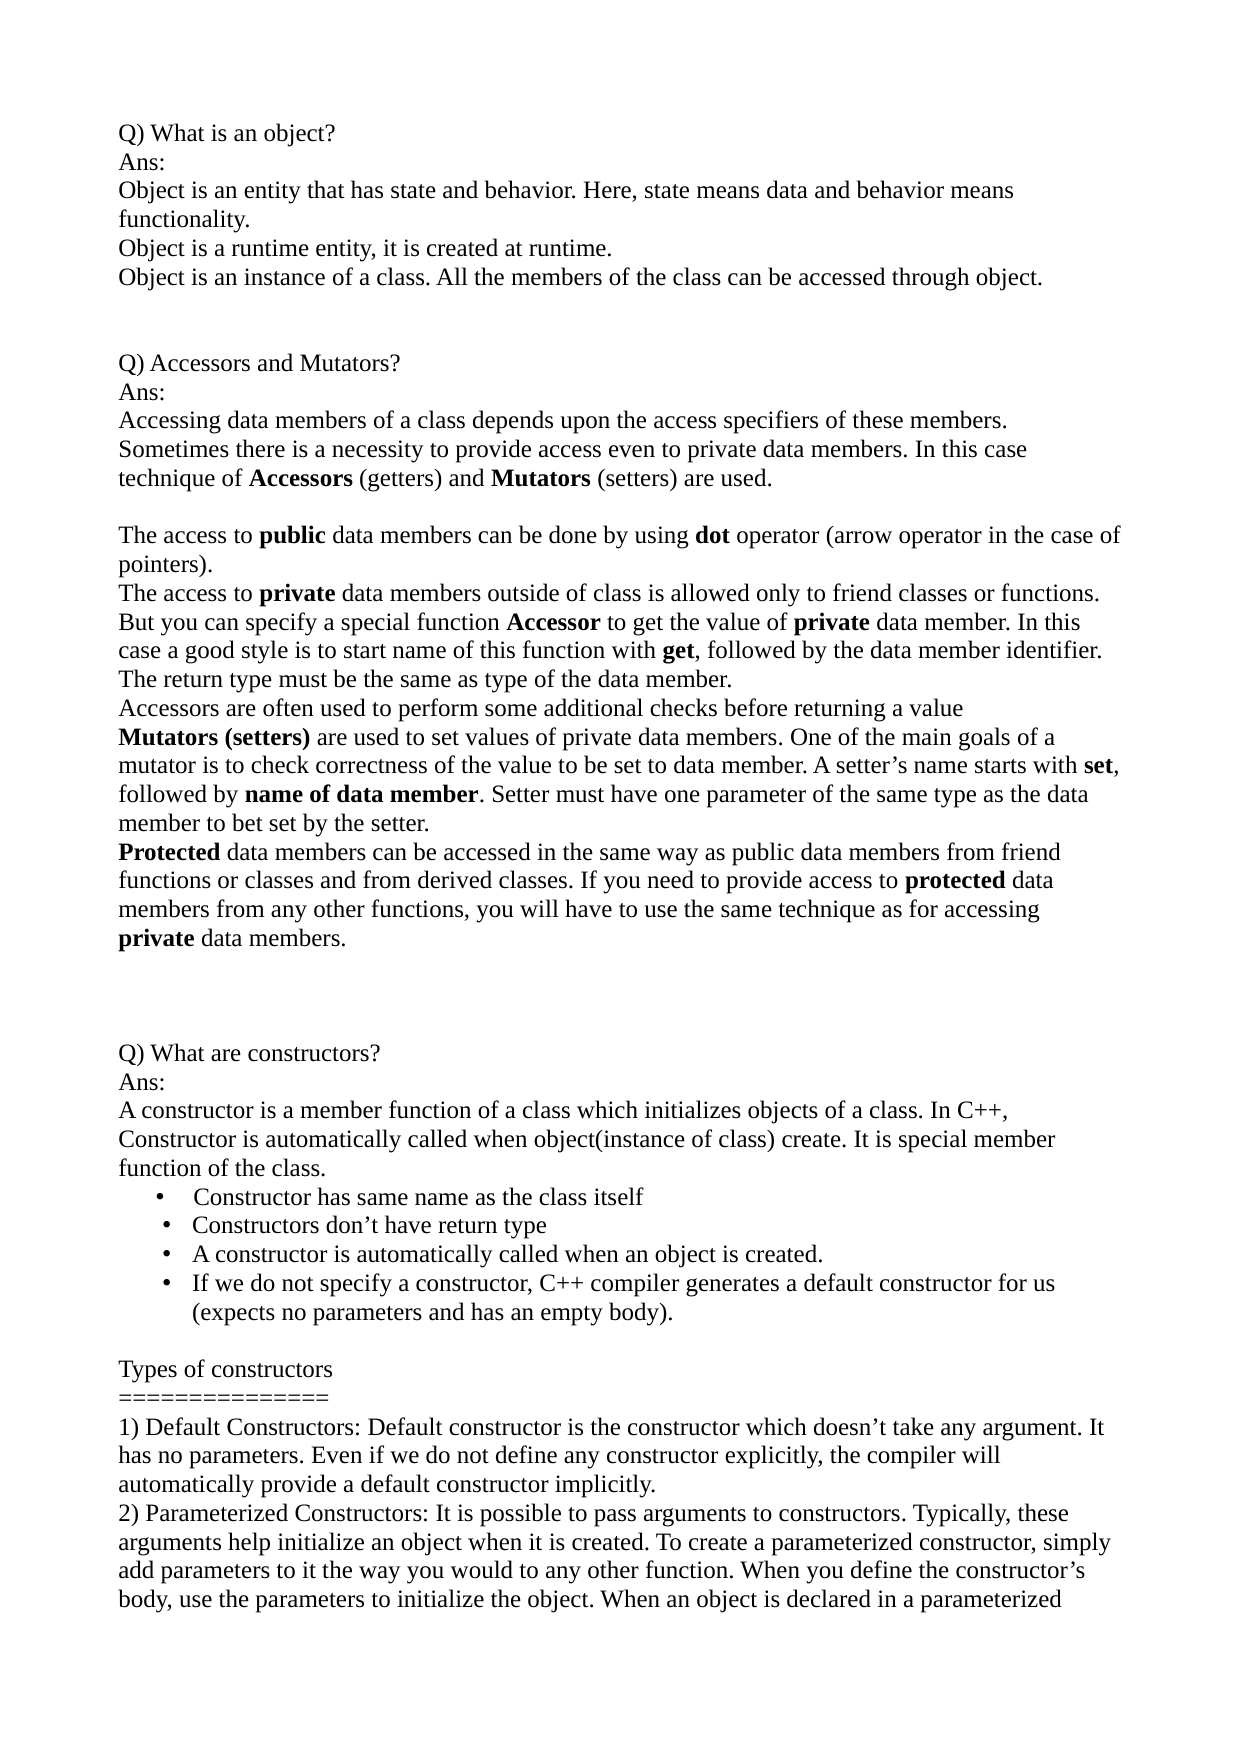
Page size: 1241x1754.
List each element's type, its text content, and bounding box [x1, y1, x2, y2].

text The access to private data members outside of class is allowed only to friend classes or functions. But you can specify a special function Accessor to get the value of private data member. In this case a good style is to start name of this function with get, followed by the data member identifier. The return type must be the same as type of the data member. [118, 578, 1122, 693]
text Q) Accessors and Mutators? [118, 348, 1122, 377]
text Accessors are often used to perform some additional checks before returning a value [118, 693, 1122, 722]
text Object is a runtime entity, it is created at runtime. [118, 233, 1122, 262]
text Accessing data members of a class depends upon the access specifiers of these members. Sometimes there is a necessity to provide access even to private data members. In this case technique of Accessors (getters) and Mutators (setters) are used. [118, 406, 1122, 492]
text 1) Default Constructors: Default constructor is the constructor which doesn’t take any argument. It has no parameters. Even if we do not define any constructor explicitly, the compiler will automatically provide a default constructor implicitly. [118, 1412, 1122, 1498]
text Mutators (setters) are used to set values of private data members. One of the main goals of a mutator is to check correctness of the value to be set to data member. A setter’s name starts with set, followed by name of data member. Setter must have one parameter of the same type as the data member to bet set by the setter. [118, 722, 1122, 837]
text Ans: [118, 147, 1122, 176]
text =============== [118, 1383, 1122, 1412]
text Object is an instance of a class. All the members of the class can be accessed through object. [118, 262, 1122, 291]
text Ans: [118, 1067, 1122, 1096]
text Protected data members can be accessed in the same way as public data members from friend functions or classes and from derived classes. If you need to provide access to protected data members from any other functions, you will have to use the same technique as for accessing private data members. [118, 837, 1122, 952]
list Constructors don’t have return type [162, 1211, 1122, 1239]
list A constructor is automatically called when an object is created. [162, 1239, 1122, 1268]
text 2) Parameterized Constructors: It is possible to pass arguments to constructors. Typically, these arguments help initialize an object when it is created. To create a parameterized constructor, simply add parameters to it the way you would to any other function. When you define the constructor’s body, use the parameters to initialize the object. When an object is declared in a parameterized [118, 1498, 1122, 1613]
text A constructor is a member function of a class which initializes objects of a class. In C++, Constructor is automatically called when object(instance of class) create. It is special member function of the class. [118, 1096, 1122, 1182]
text Types of constructors [118, 1354, 1122, 1383]
list Constructor has same name as the class itself [156, 1182, 1122, 1211]
text Object is an entity that has state and behavior. Here, state means data and behavior means functionality. [118, 176, 1122, 233]
text Q) What are constructors? [118, 1038, 1122, 1067]
list If we do not specify a constructor, C++ compiler generates a default constructor for us (expects no parameters and has an empty body). [162, 1268, 1122, 1326]
text Q) What is an object? [118, 118, 1122, 147]
text Ans: [118, 377, 1122, 406]
text The access to public data members can be done by using dot operator (arrow operator in the case of pointers). [118, 521, 1122, 578]
